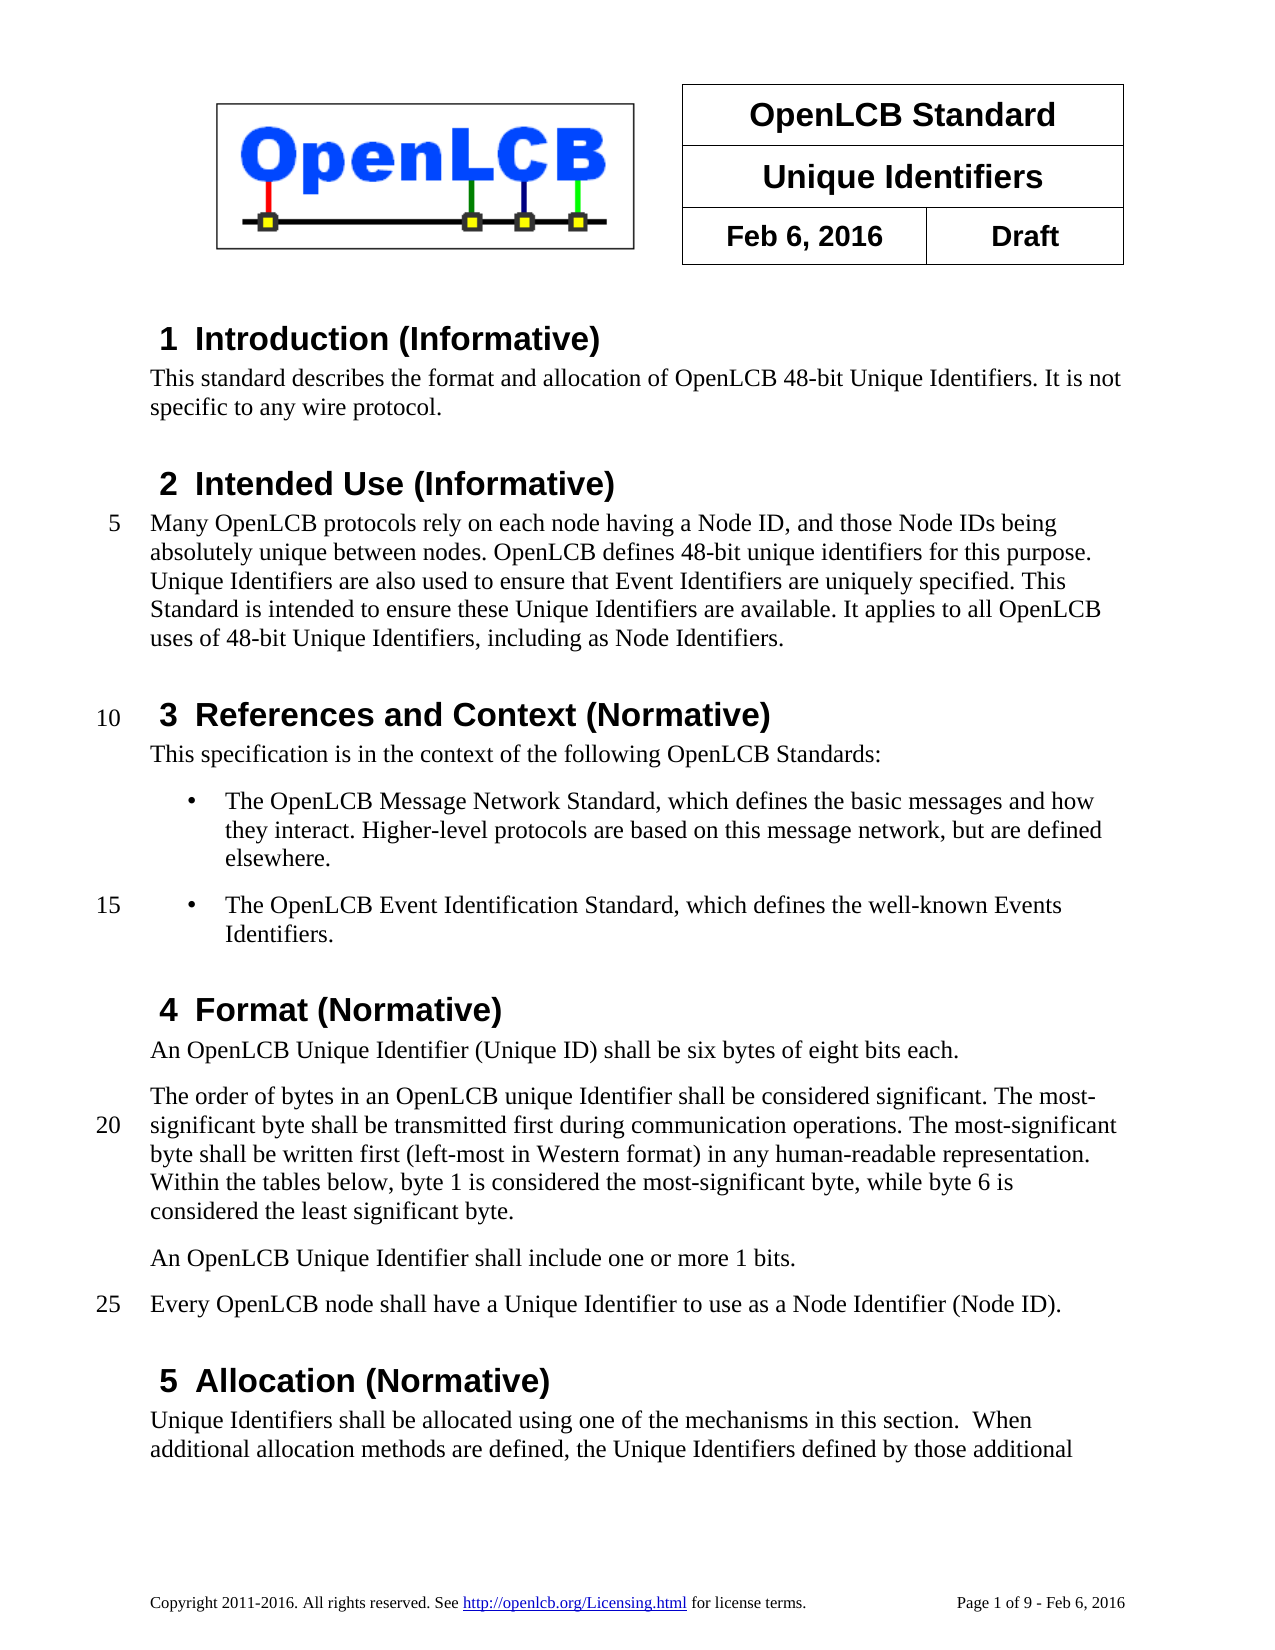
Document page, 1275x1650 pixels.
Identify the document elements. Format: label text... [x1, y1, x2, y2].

subtitle References and Context (Normative) [150, 695, 1125, 733]
text Unique Identifiers shall be allocated using one of the mechanisms in this section. When additional allocation methods are defined, the Unique Identifiers defined by those additional [150, 1405, 1125, 1463]
subtitle Format (Normative) [150, 990, 1125, 1028]
list The OpenLCB Event Identification Standard, which defines the well-known Events Identifiers. [187, 890, 1125, 947]
text An OpenLCB Unique Identifier shall include one or more 1 bits. [150, 1243, 1125, 1271]
text The order of bytes in an OpenLCB unique Identifier shall be considered significant. The most-significant byte shall be transmitted first during communication operations. The most-significant byte shall be written first (left-most in Western format) in any human-readable representation. Within the tables below, byte 1 is considered the most-significant byte, while byte 6 is considered the least significant byte. [150, 1081, 1125, 1225]
subtitle Allocation (Normative) [150, 1361, 1125, 1399]
text This standard describes the format and allocation of OpenLCB 48-bit Unique Identifiers. It is not specific to any wire protocol. [150, 363, 1125, 421]
text Many OpenLCB protocols rely on each node having a Node ID, and those Node IDs being absolutely unique between nodes. OpenLCB defines 48-bit unique identifiers for this purpose. Unique Identifiers are also used to ensure that Event Identifiers are uniquely specified. This Standard is intended to ensure these Unique Identifiers are available. It applies to all OpenLCB uses of 48-bit Unique Identifiers, including as Node Identifiers. [150, 508, 1125, 652]
subtitle Introduction (Informative) [150, 319, 1125, 357]
subtitle Intended Use (Informative) [150, 464, 1125, 502]
text This specification is in the context of the following OpenLCB Standards: [150, 739, 1125, 768]
text An OpenLCB Unique Identifier (Unique ID) shall be six bytes of eight bits each. [150, 1035, 1125, 1063]
list The OpenLCB Message Network Standard, which defines the basic messages and how they interact. Higher-level protocols are based on this message network, but are defined elsewhere. [187, 786, 1125, 872]
picture [215, 102, 636, 251]
text Every OpenLCB node shall have a Unique Identifier to use as a Node Identifier (Node ID). [150, 1289, 1125, 1318]
